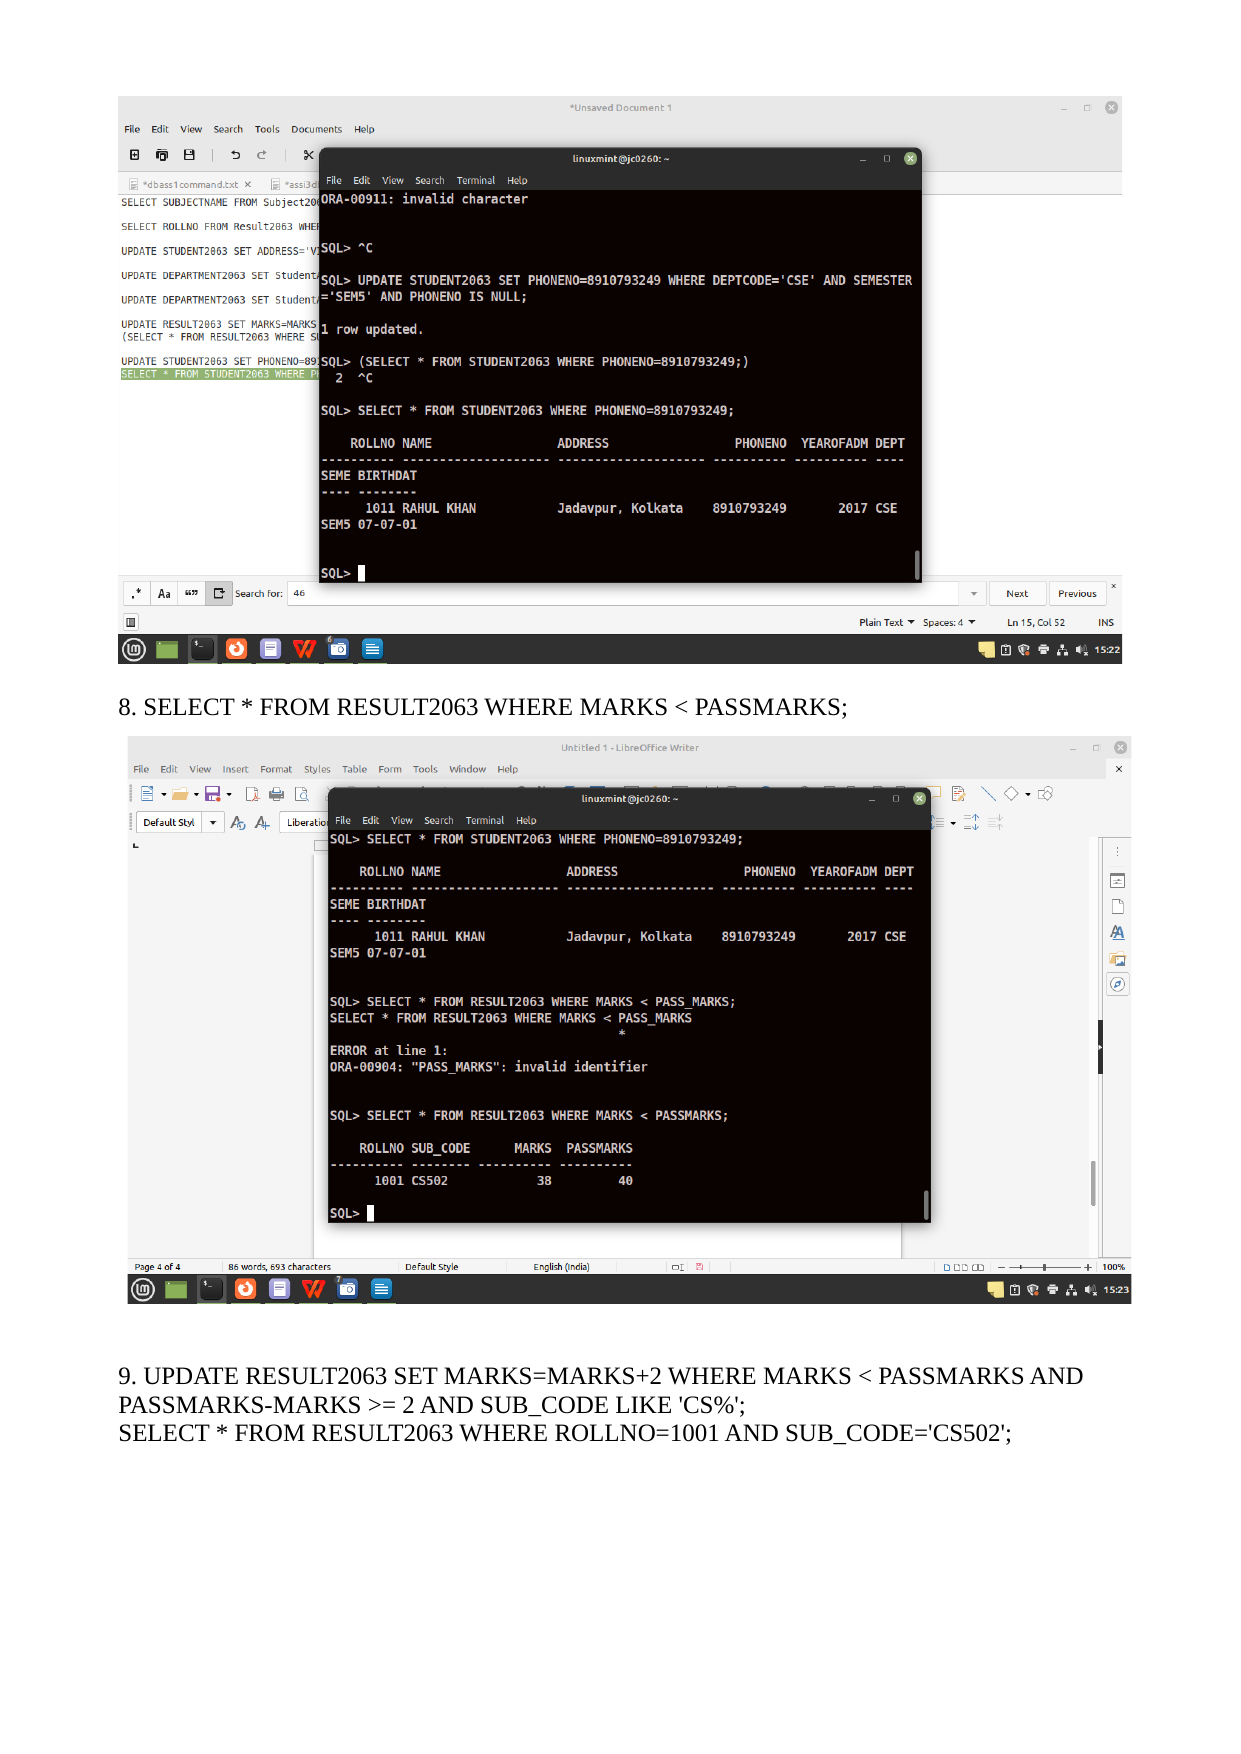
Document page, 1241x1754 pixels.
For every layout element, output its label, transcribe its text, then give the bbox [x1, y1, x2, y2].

picture [127, 736, 1132, 1304]
picture [118, 96, 1123, 664]
text SELECT * FROM RESULT2063 WHERE ROLLNO=1001 AND SUB_CODE='CS502'; [118, 1418, 1122, 1447]
text 8. SELECT * FROM RESULT2063 WHERE MARKS < PASSMARKS; [118, 692, 1122, 721]
text 9. UPDATE RESULT2063 SET MARKS=MARKS+2 WHERE MARKS < PASSMARKS AND PASSMARKS-MARKS >= 2 AND SUB_CODE LIKE 'CS%'; [118, 1361, 1122, 1418]
